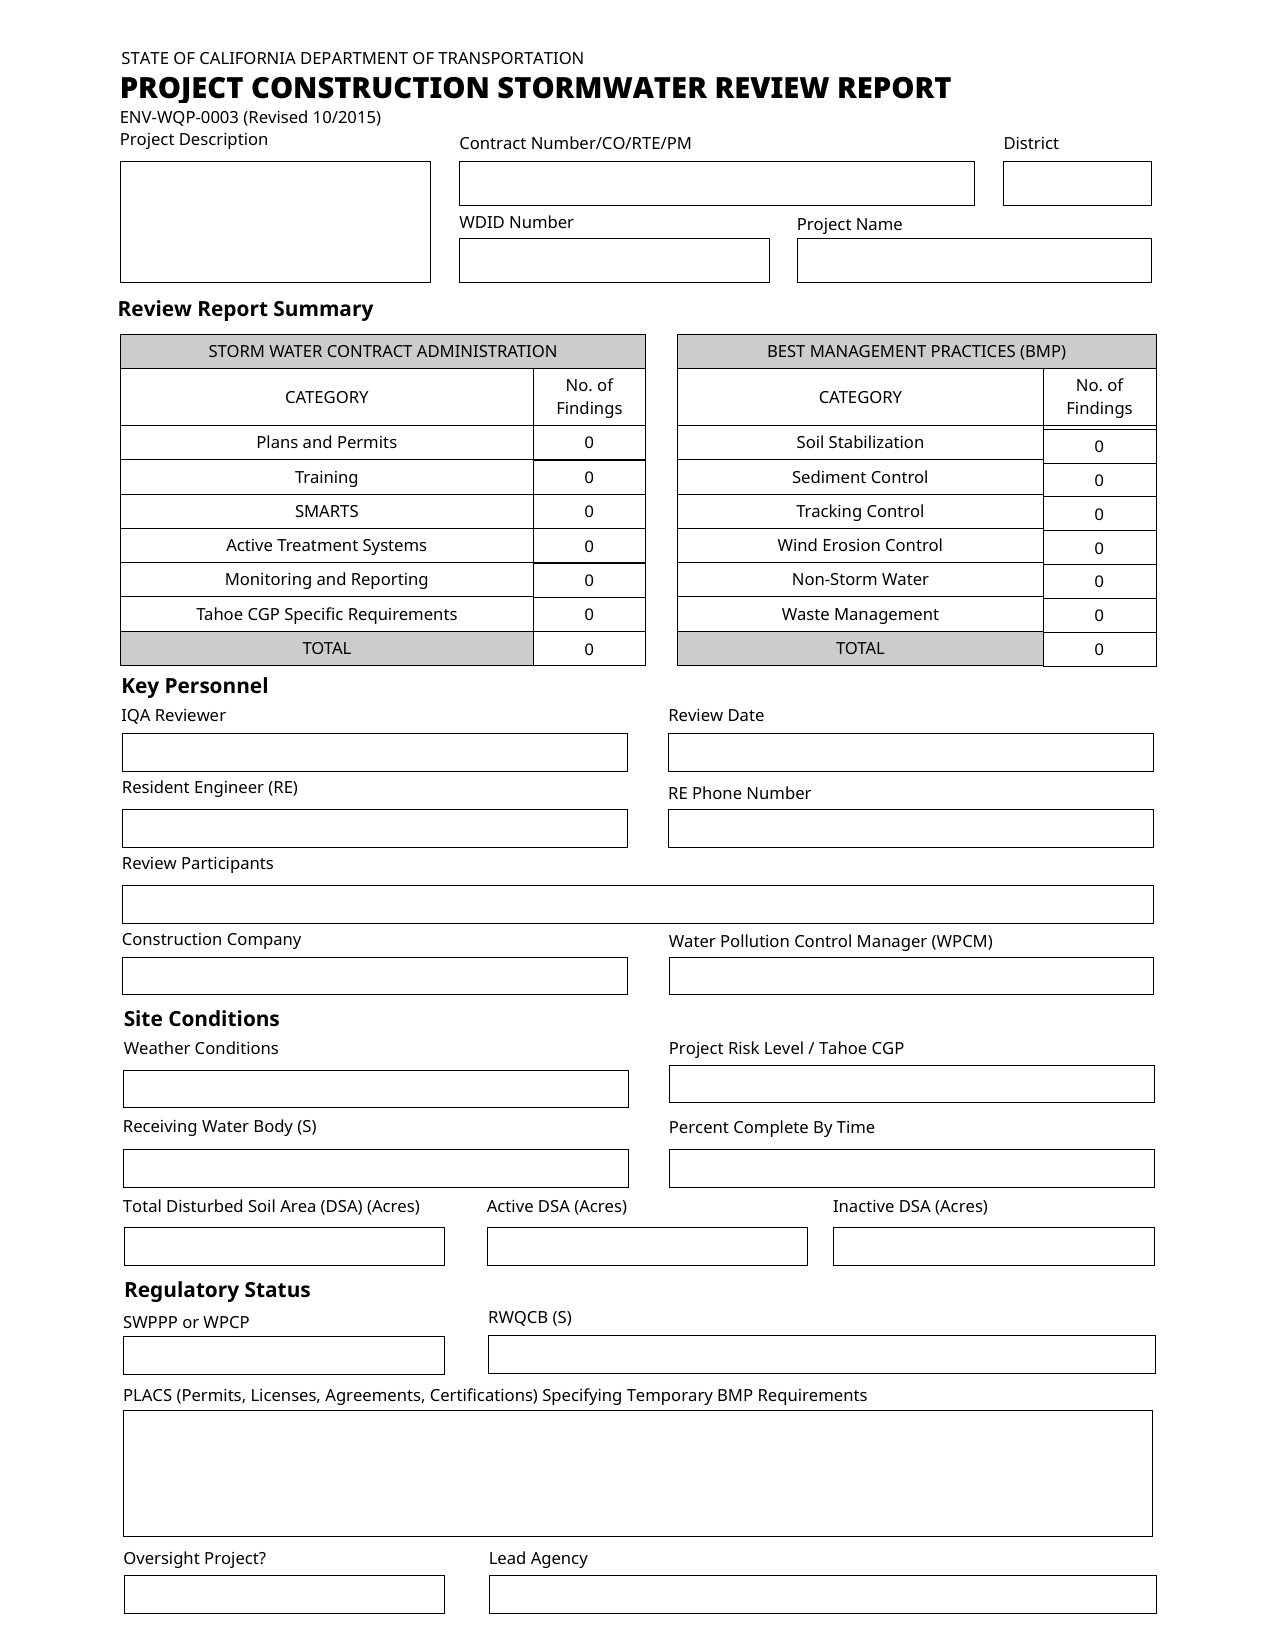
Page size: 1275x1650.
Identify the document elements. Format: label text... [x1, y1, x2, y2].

table_cell Waste Management [678, 597, 1043, 631]
table_cell Active Treatment Systems [121, 529, 533, 562]
table_cell Plans and Permits [121, 426, 533, 459]
table_cell No. of Findings [1044, 369, 1156, 425]
table_cell Tracking Control [678, 495, 1043, 528]
table_cell Wind Erosion Control [678, 529, 1043, 562]
table_cell Training [121, 460, 533, 494]
table_cell Non-Storm Water [678, 563, 1043, 596]
table_cell TOTAL [678, 632, 1043, 665]
table_header BEST MANAGEMENT PRACTICES (BMP) [678, 335, 1156, 368]
table_cell SMARTS [121, 495, 533, 528]
table_cell No. of Findings [534, 369, 645, 425]
table_cell Soil Stabilization [678, 426, 1043, 459]
table_cell CATEGORY [121, 369, 533, 425]
table_header STORM WATER CONTRACT ADMINISTRATION [121, 335, 645, 368]
table_cell Monitoring and Reporting [121, 563, 533, 596]
table_cell TOTAL [121, 632, 533, 665]
table_cell CATEGORY [678, 369, 1043, 425]
table_cell Sediment Control [678, 460, 1043, 494]
table_cell Tahoe CGP Specific Requirements [121, 597, 533, 631]
